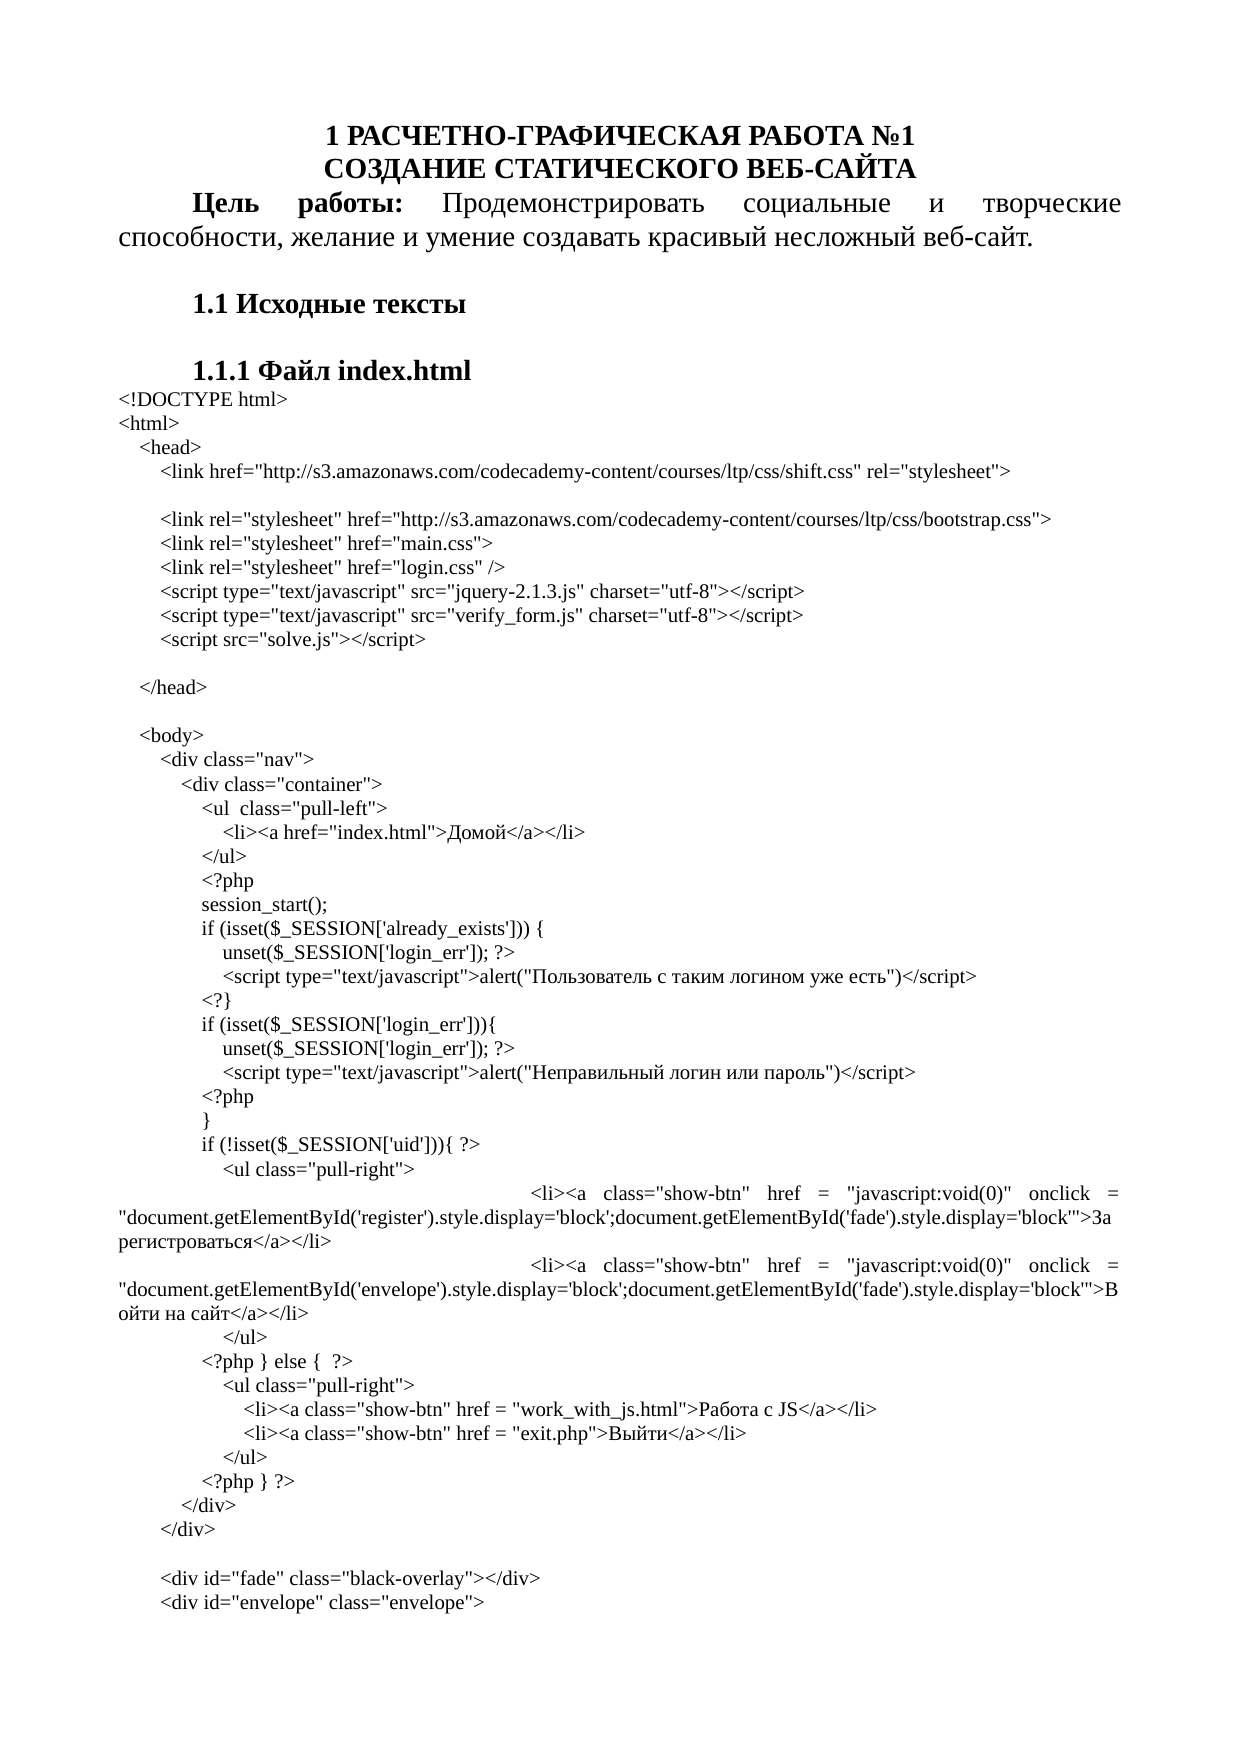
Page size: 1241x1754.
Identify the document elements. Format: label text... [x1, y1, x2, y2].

text </head> [118, 675, 1122, 699]
text Цель работы: Продемонстрировать социальные и творческие способности, желание и умение создавать красивый несложный веб-сайт. [118, 185, 1122, 252]
text </div> [118, 1493, 1122, 1517]
text 1.1.1 Файл index.html [118, 353, 1122, 386]
text <?php [118, 1084, 1122, 1108]
text <body> [118, 723, 1122, 747]
text <!DOCTYPE html> [118, 386, 1122, 411]
text <li><a href="index.html">Домой</a></li> [118, 819, 1122, 844]
text <div id="fade" class="black-overlay"></div> [118, 1566, 1122, 1589]
text session_start(); [118, 892, 1122, 916]
text <div class="container"> [118, 771, 1122, 796]
text <div class="nav"> [118, 747, 1122, 771]
text <li><a class="show-btn" href = "javascript:void(0)" onclick = "document.getElementById('envelope').style.display='block';document.getElementById('fade').style.display='block'">Войти на сайт</a></li> [118, 1253, 1122, 1325]
text <link rel="stylesheet" href="main.css"> [118, 531, 1122, 555]
text unset($_SESSION['login_err']); ?> [118, 940, 1122, 964]
text <script type="text/javascript" src="verify_form.js" charset="utf-8"></script> [118, 603, 1122, 627]
text </ul> [118, 844, 1122, 868]
text <head> [118, 434, 1122, 459]
text 1 РАСЧЕТНО-ГРАФИЧЕСКАЯ РАБОТА №1 [118, 118, 1122, 152]
text 1.1 Исходные тексты [118, 286, 1122, 319]
text <?php [118, 868, 1122, 892]
text <link rel="stylesheet" href="http://s3.amazonaws.com/codecademy-content/courses/ltp/css/bootstrap.css"> [118, 507, 1122, 531]
text <link href="http://s3.amazonaws.com/codecademy-content/courses/ltp/css/shift.css" rel="stylesheet"> [118, 459, 1122, 483]
text <?} [118, 988, 1122, 1012]
text <li><a class="show-btn" href = "javascript:void(0)" onclick = "document.getElementById('register').style.display='block';document.getElementById('fade').style.display='block'">Зарегистроваться</a></li> [118, 1181, 1122, 1253]
text </ul> [118, 1445, 1122, 1469]
text <li><a class="show-btn" href = "work_with_js.html">Работа с JS</a></li> [118, 1397, 1122, 1421]
text if (isset($_SESSION['login_err'])){ [118, 1012, 1122, 1036]
text if (!isset($_SESSION['uid'])){ ?> [118, 1132, 1122, 1156]
text if (isset($_SESSION['already_exists'])) { [118, 916, 1122, 940]
text <html> [118, 411, 1122, 434]
text <ul class="pull-right"> [118, 1156, 1122, 1181]
text } [118, 1108, 1122, 1132]
text <ul class="pull-left"> [118, 796, 1122, 819]
text unset($_SESSION['login_err']); ?> [118, 1036, 1122, 1060]
text <script type="text/javascript">alert("Неправильный логин или пароль")</script> [118, 1060, 1122, 1084]
text </div> [118, 1517, 1122, 1541]
text <script src="solve.js"></script> [118, 627, 1122, 651]
text СОЗДАНИЕ СТАТИЧЕСКОГО ВЕБ-САЙТА [118, 152, 1122, 185]
text </ul> [118, 1325, 1122, 1349]
text <script type="text/javascript" src="jquery-2.1.3.js" charset="utf-8"></script> [118, 579, 1122, 603]
text <li><a class="show-btn" href = "exit.php">Выйти</a></li> [118, 1421, 1122, 1445]
text <script type="text/javascript">alert("Пользователь с таким логином уже есть")</script> [118, 964, 1122, 988]
text <ul class="pull-right"> [118, 1373, 1122, 1397]
text <div id="envelope" class="envelope"> [118, 1589, 1122, 1614]
text <?php } ?> [118, 1469, 1122, 1493]
text <?php } else { ?> [118, 1349, 1122, 1373]
text <link rel="stylesheet" href="login.css" /> [118, 555, 1122, 579]
